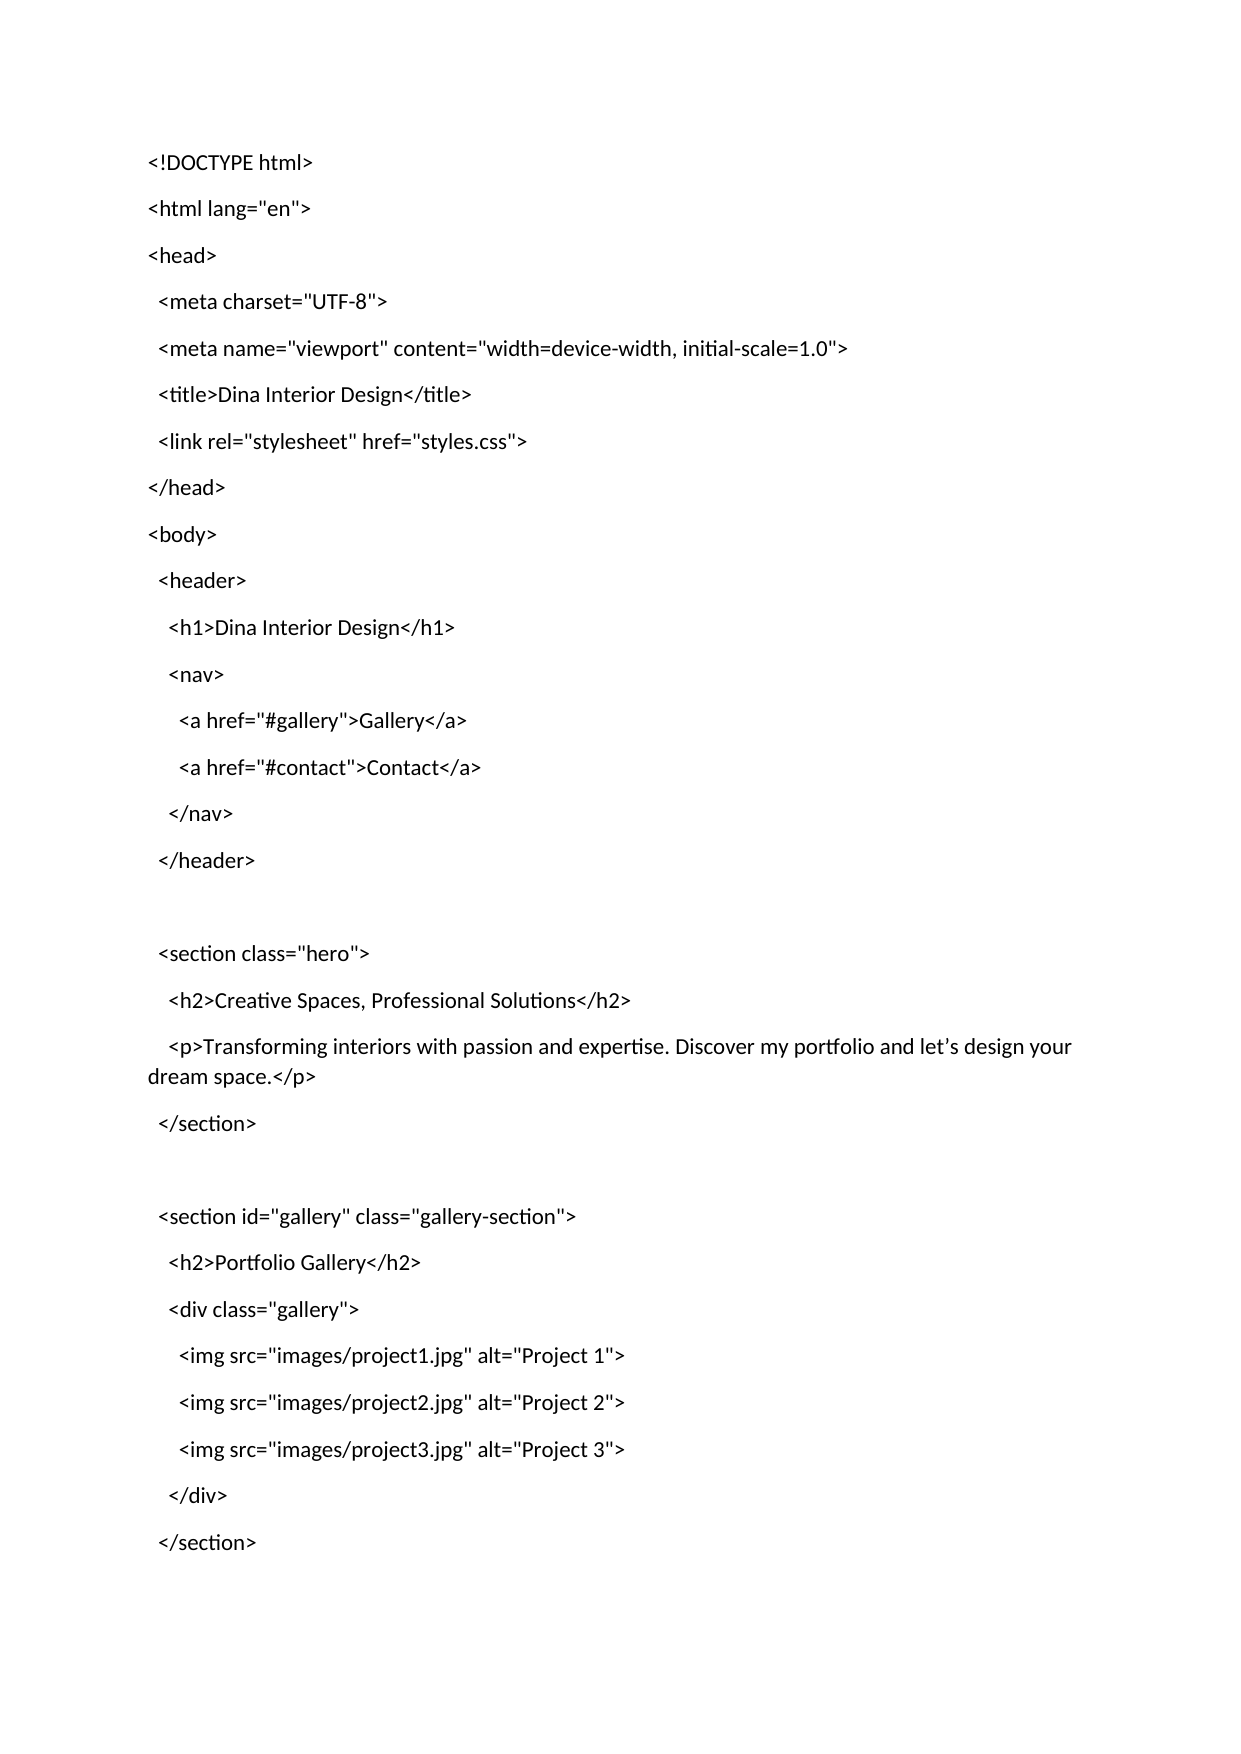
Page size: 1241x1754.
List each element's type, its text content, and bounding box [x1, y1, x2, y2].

text <link rel="stylesheet" href="styles.css"> [148, 427, 1093, 455]
text <meta charset="UTF-8"> [148, 287, 1093, 315]
text <!DOCTYPE html> [148, 148, 1093, 176]
text <nav> [148, 660, 1093, 688]
text <section class="hero"> [148, 939, 1093, 967]
text <h1>Dina Interior Design</h1> [148, 613, 1093, 641]
text </section> [148, 1109, 1093, 1137]
text </nav> [148, 799, 1093, 827]
text <header> [148, 567, 1093, 595]
text <p>Transforming interiors with passion and expertise. Discover my portfolio and let’s design your dream space.</p> [148, 1032, 1093, 1090]
text <title>Dina Interior Design</title> [148, 380, 1093, 408]
text </div> [148, 1481, 1093, 1509]
text <head> [148, 241, 1093, 269]
text <h2>Creative Spaces, Professional Solutions</h2> [148, 986, 1093, 1014]
text <img src="images/project2.jpg" alt="Project 2"> [148, 1388, 1093, 1416]
text <body> [148, 520, 1093, 548]
text </section> [148, 1528, 1093, 1556]
text <img src="images/project3.jpg" alt="Project 3"> [148, 1435, 1093, 1463]
text </head> [148, 473, 1093, 502]
text <a href="#gallery">Gallery</a> [148, 706, 1093, 734]
text <html lang="en"> [148, 194, 1093, 222]
text <meta name="viewport" content="width=device-width, initial-scale=1.0"> [148, 334, 1093, 362]
text </header> [148, 846, 1093, 874]
text <img src="images/project1.jpg" alt="Project 1"> [148, 1342, 1093, 1369]
text <section id="gallery" class="gallery-section"> [148, 1202, 1093, 1230]
text <a href="#contact">Contact</a> [148, 753, 1093, 781]
text <div class="gallery"> [148, 1295, 1093, 1323]
text <h2>Portfolio Gallery</h2> [148, 1248, 1093, 1276]
